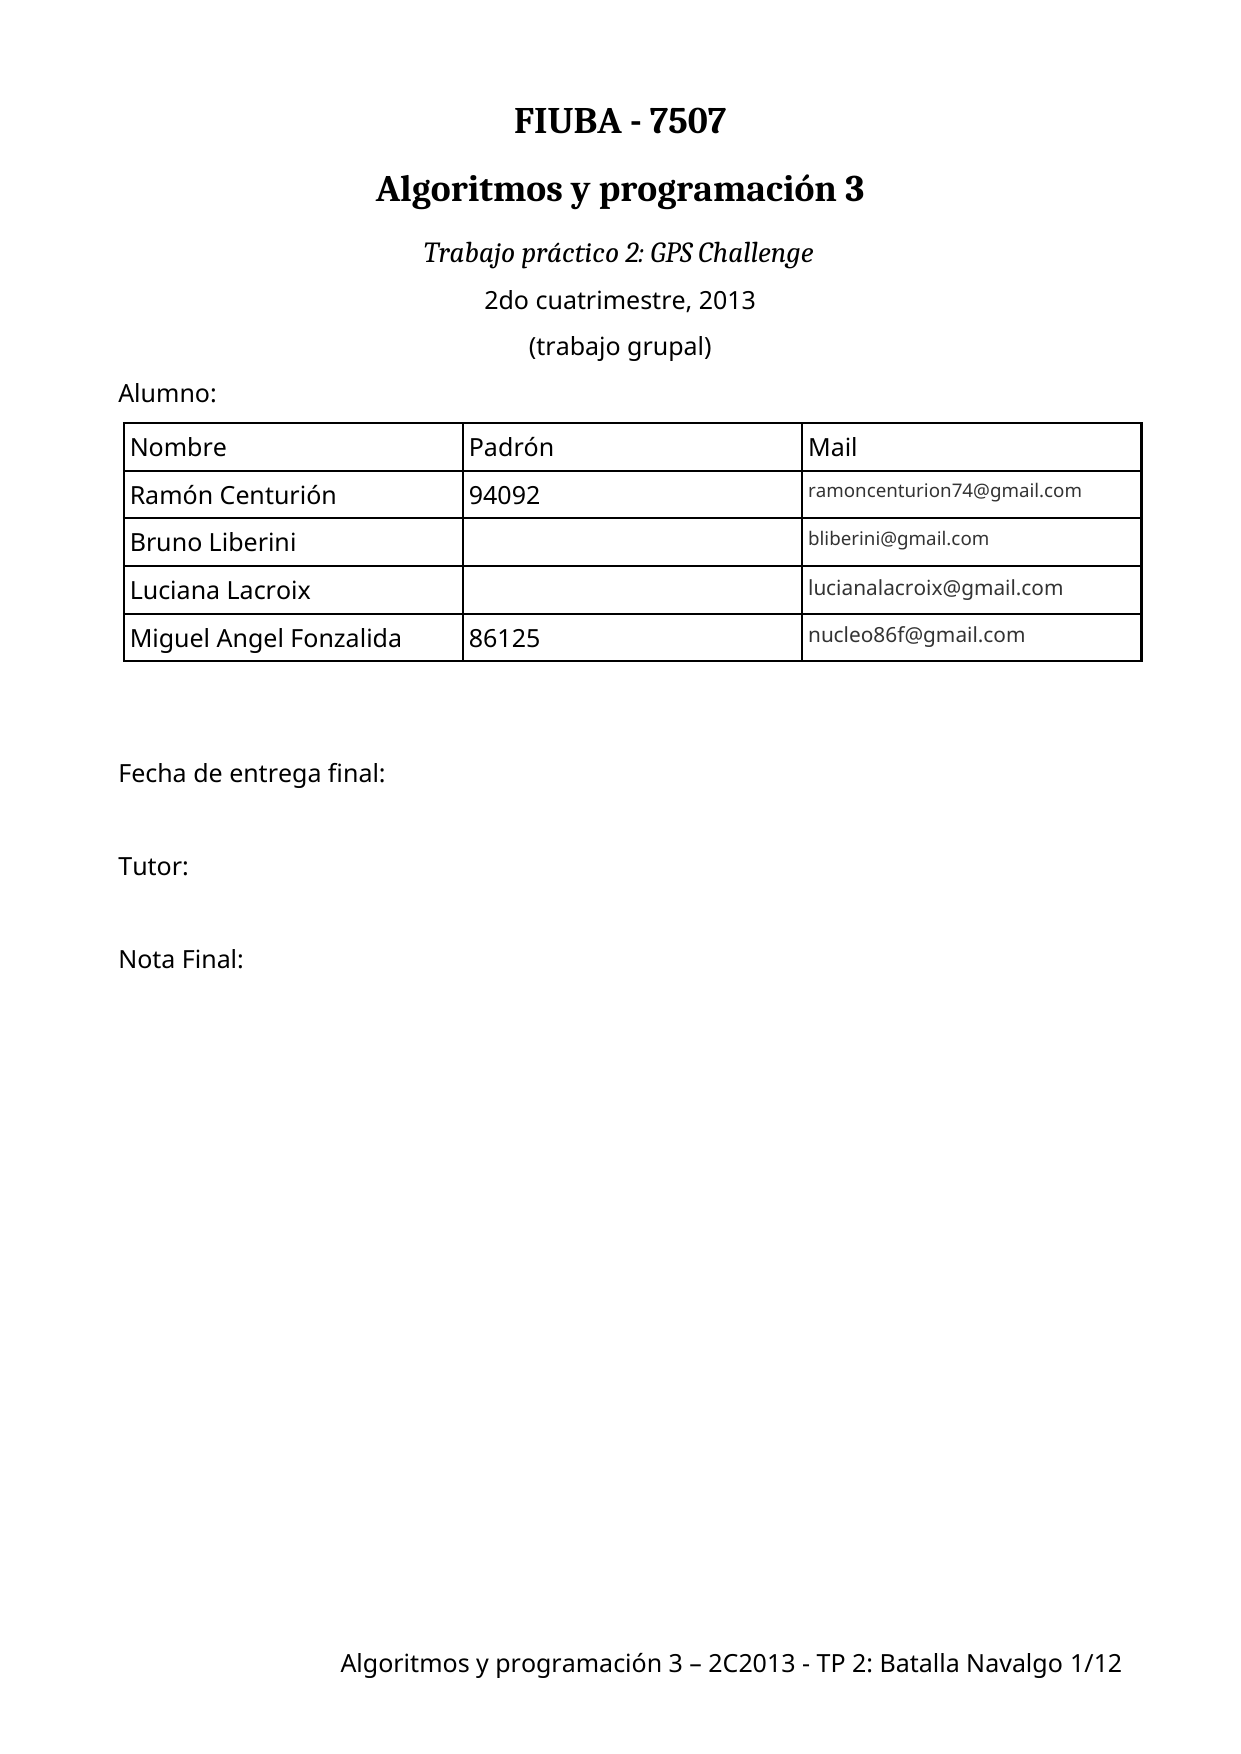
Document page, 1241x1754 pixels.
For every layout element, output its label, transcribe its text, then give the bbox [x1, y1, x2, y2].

table_cell [464, 519, 801, 565]
text (trabajo grupal) [118, 329, 1122, 363]
table_cell Bruno Liberini [125, 519, 462, 565]
text Alumno: [118, 375, 1122, 409]
table_cell Miguel Angel Fonzalida [125, 615, 462, 660]
table_cell 94092 [464, 472, 801, 517]
table_cell Ramón Centurión [125, 472, 462, 517]
table_cell bliberini@gmail.com [803, 519, 1140, 565]
text Tutor: [118, 848, 1122, 882]
text Nota Final: [118, 941, 1122, 976]
table_cell [464, 567, 801, 612]
table_cell lucianalacroix@gmail.com [803, 567, 1140, 612]
text Fecha de entrega final: [118, 755, 1122, 789]
table_header Nombre [125, 424, 462, 469]
table_cell ramoncenturion74@gmail.com [803, 472, 1140, 517]
table_header Mail [803, 424, 1140, 469]
text Trabajo práctico 2: GPS Challenge [118, 236, 1122, 270]
text FIUBA - 7507 [118, 100, 1122, 143]
table_header Padrón [464, 424, 801, 469]
table_cell Luciana Lacroix [125, 567, 462, 612]
text Algoritmos y programación 3 [118, 168, 1122, 211]
text 2do cuatrimestre, 2013 [118, 282, 1122, 316]
table_cell nucleo86f@gmail.com [803, 615, 1140, 660]
table_cell 86125 [464, 615, 801, 660]
